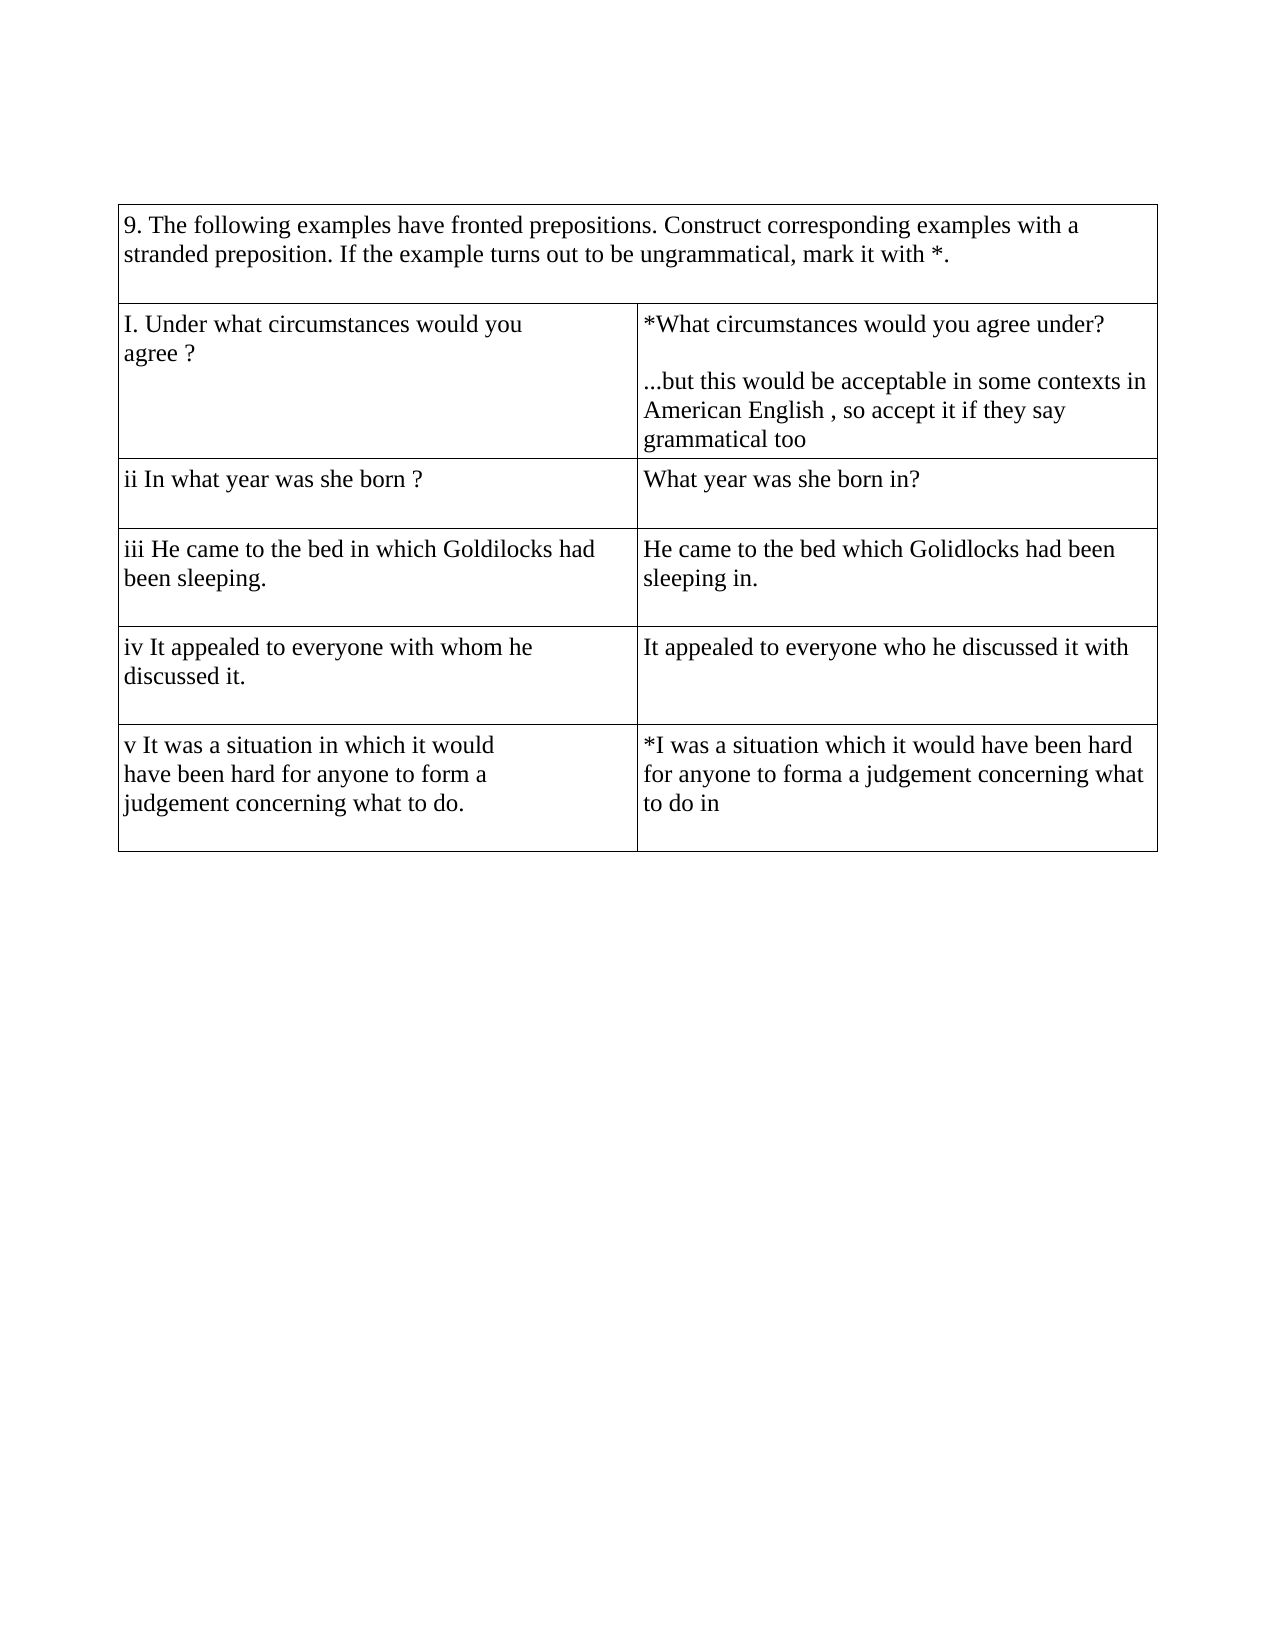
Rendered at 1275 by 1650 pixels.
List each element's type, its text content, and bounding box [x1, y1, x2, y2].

table_cell *I was a situation which it would have been hard for anyone to forma a judgement concerning what to do in [638, 725, 1157, 851]
table_cell *What circumstances would you agree under? ...but this would be acceptable in some contexts in American English , so accept it if they say grammatical too [638, 304, 1157, 458]
table_cell iii He came to the bed in which Goldilocks had been sleeping. [119, 529, 637, 626]
table_cell What year was she born in? [638, 459, 1157, 528]
table_header 9. The following examples have fronted prepositions. Construct corresponding examples with a stranded preposition. If the example turns out to be ungrammati­cal, mark it with *. [119, 205, 1157, 303]
table_cell He came to the bed which Golidlocks had been sleeping in. [638, 529, 1157, 626]
table_cell I. Under what circumstances would you agree ? [119, 304, 637, 458]
table_cell ii In what year was she born ? [119, 459, 637, 528]
table_cell iv It appealed to everyone with whom he discussed it. [119, 627, 637, 724]
table_cell v It was a situation in which it would have been hard for anyone to form a judgement concerning what to do. [119, 725, 637, 851]
table_cell It appealed to everyone who he discussed it with [638, 627, 1157, 724]
